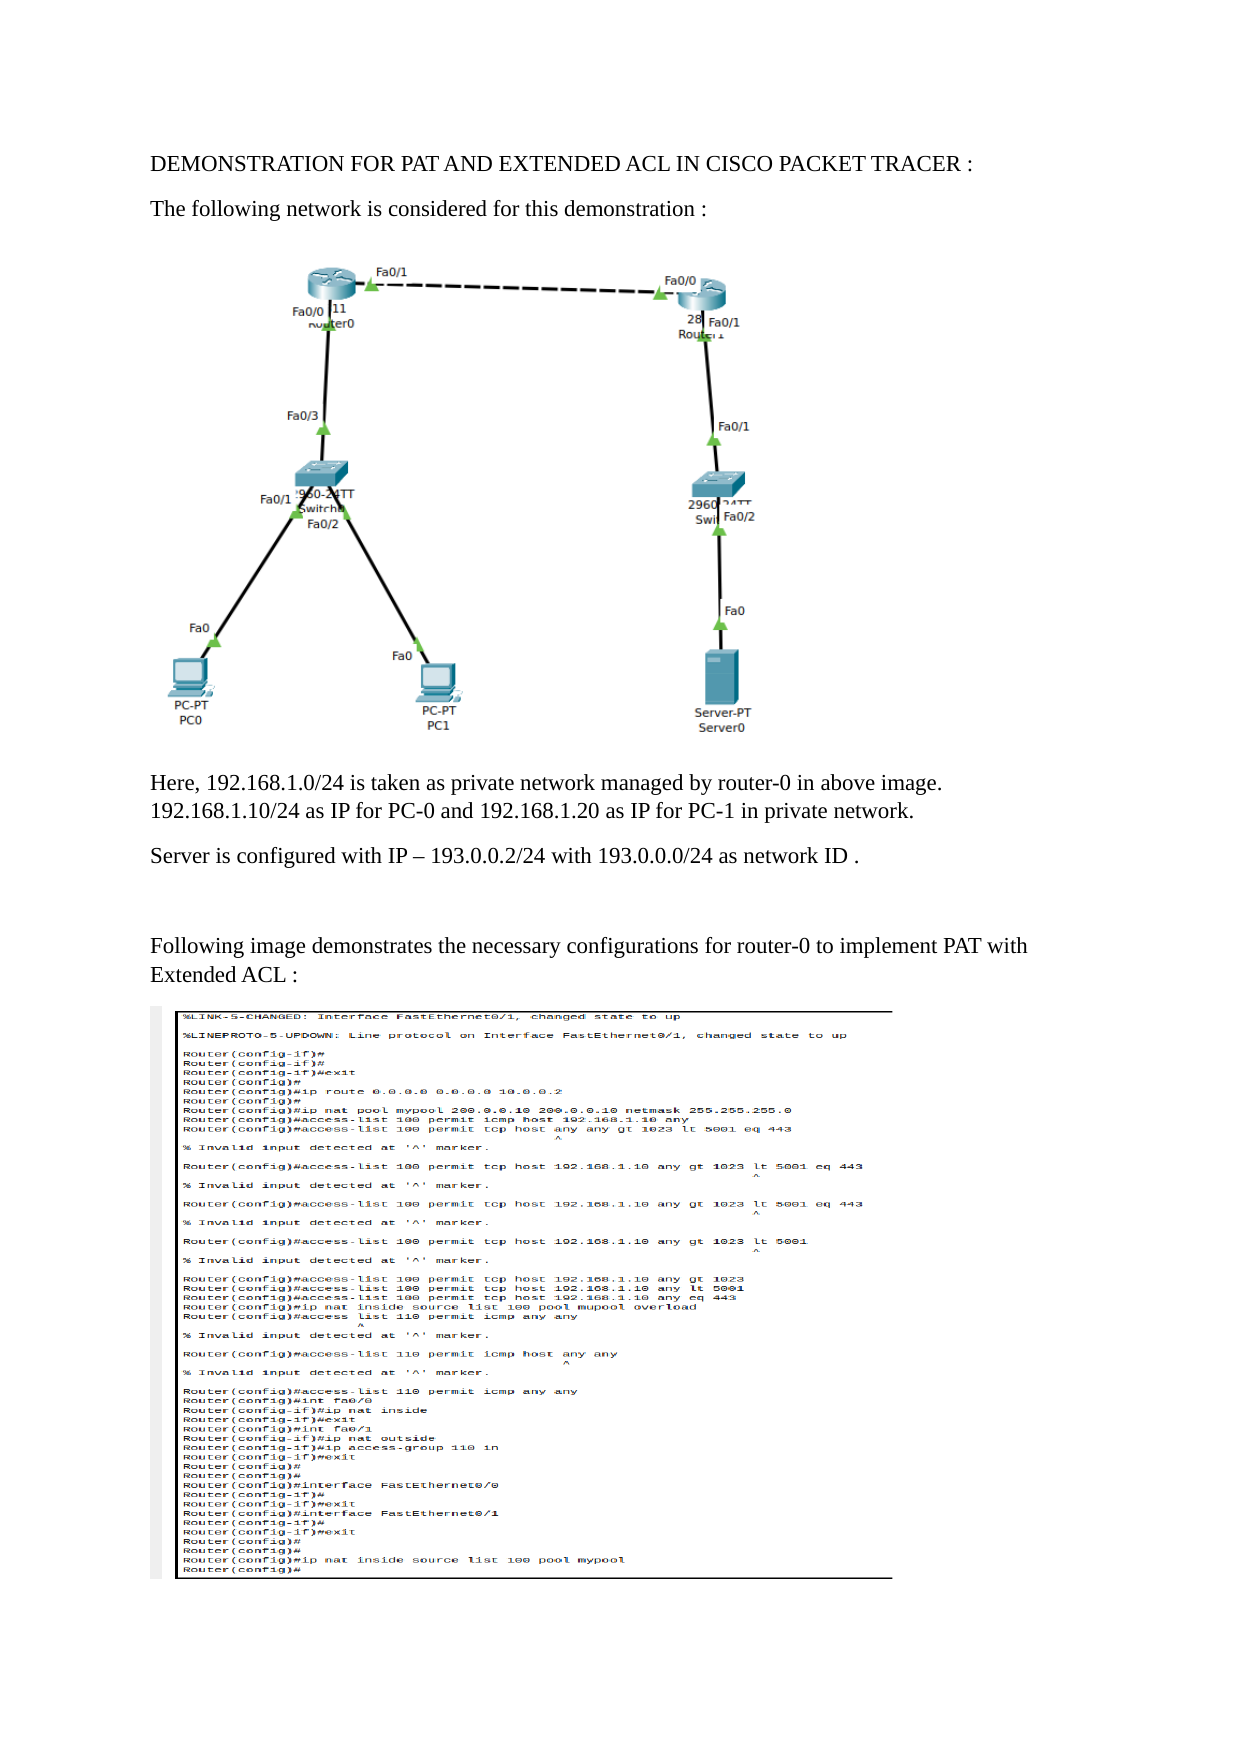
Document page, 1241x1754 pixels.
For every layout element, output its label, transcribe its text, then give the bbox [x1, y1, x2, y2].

picture [239, 240, 644, 751]
text Server is configured with IP – 193.0.0.2/24 with 193.0.0.0/24 as network ID . [150, 842, 1090, 869]
text DEMONSTRATION FOR PAT AND EXTENDED ACL IN CISCO PACKET TRACER : [150, 150, 1090, 176]
text Following image demonstrates the necessary configurations for router-0 to implement PAT with Extended ACL : [150, 933, 1090, 987]
text The following network is considered for this demonstration : [150, 195, 1090, 221]
picture [171, 1006, 654, 1579]
text Here, 192.168.1.0/24 is taken as private network managed by router-0 in above image. 192.168.1.10/24 as IP for PC-0 and 192.168.1.20 as IP for PC-1 in private network. [150, 769, 1090, 824]
